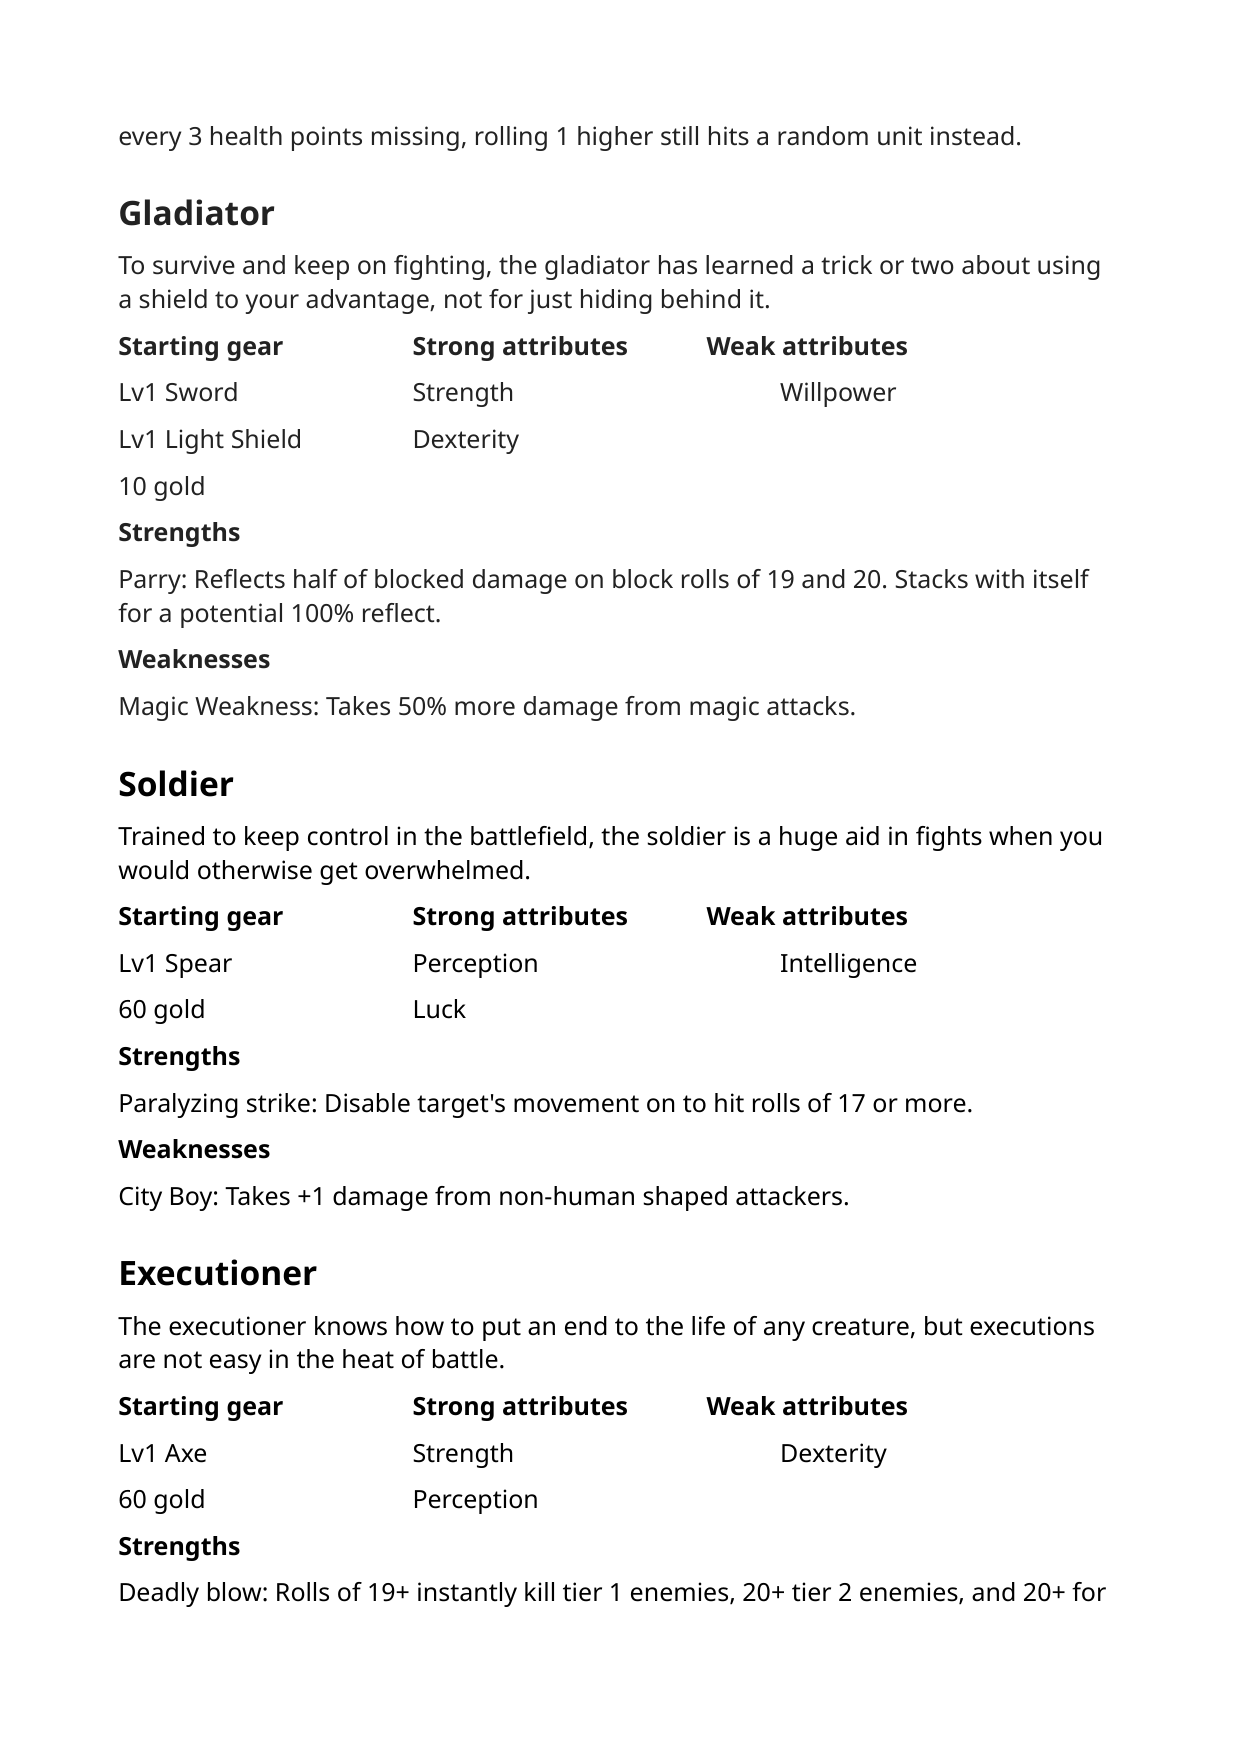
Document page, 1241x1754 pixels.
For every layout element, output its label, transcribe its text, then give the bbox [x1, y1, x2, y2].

text Magic Weakness: Takes 50% more damage from magic attacks. [118, 688, 1122, 723]
text Weaknesses [118, 1132, 1122, 1166]
text Deadly blow: Rolls of 19+ instantly kill tier 1 enemies, 20+ tier 2 enemies, and 20+ for [118, 1575, 1122, 1609]
text every 3 health points missing, rolling 1 higher still hits a random unit instead. [118, 118, 1122, 152]
text Strengths [118, 1039, 1122, 1073]
text Starting gear Strong attributes Weak attributes [118, 328, 1122, 363]
text Paralyzing strike: Disable target's movement on to hit rolls of 17 or more. [118, 1085, 1122, 1119]
text Lv1 Spear Perception Intelligence [118, 946, 1122, 979]
text Strengths [118, 1528, 1122, 1562]
text The executioner knows how to put an end to the life of any creature, but executions are not easy in the heat of battle. [118, 1308, 1122, 1376]
text Lv1 Sword Strength Willpower [118, 375, 1122, 409]
text To survive and keep on fighting, the gladiator has learned a trick or two about using a shield to your advantage, not for just hiding behind it. [118, 248, 1122, 316]
text Parry: Reflects half of blocked damage on block rolls of 19 and 20. Stacks with itself for a potential 100% reflect. [118, 561, 1122, 629]
subtitle Soldier [118, 760, 1122, 806]
subtitle Executioner [118, 1250, 1122, 1296]
text 60 gold Perception [118, 1482, 1122, 1516]
text Lv1 Axe Strength Dexterity [118, 1435, 1122, 1469]
text 60 gold Luck [118, 992, 1122, 1026]
text Trained to keep control in the battlefield, the soldier is a huge aid in fights when you would otherwise get overwhelmed. [118, 818, 1122, 886]
subtitle Gladiator [118, 190, 1122, 235]
text Strengths [118, 515, 1122, 549]
text City Boy: Takes +1 damage from non-human shaped attackers. [118, 1178, 1122, 1212]
text Weaknesses [118, 642, 1122, 676]
text Starting gear Strong attributes Weak attributes [118, 1389, 1122, 1423]
text Starting gear Strong attributes Weak attributes [118, 899, 1122, 933]
text Lv1 Light Shield Dexterity [118, 422, 1122, 456]
text 10 gold [118, 468, 1122, 502]
